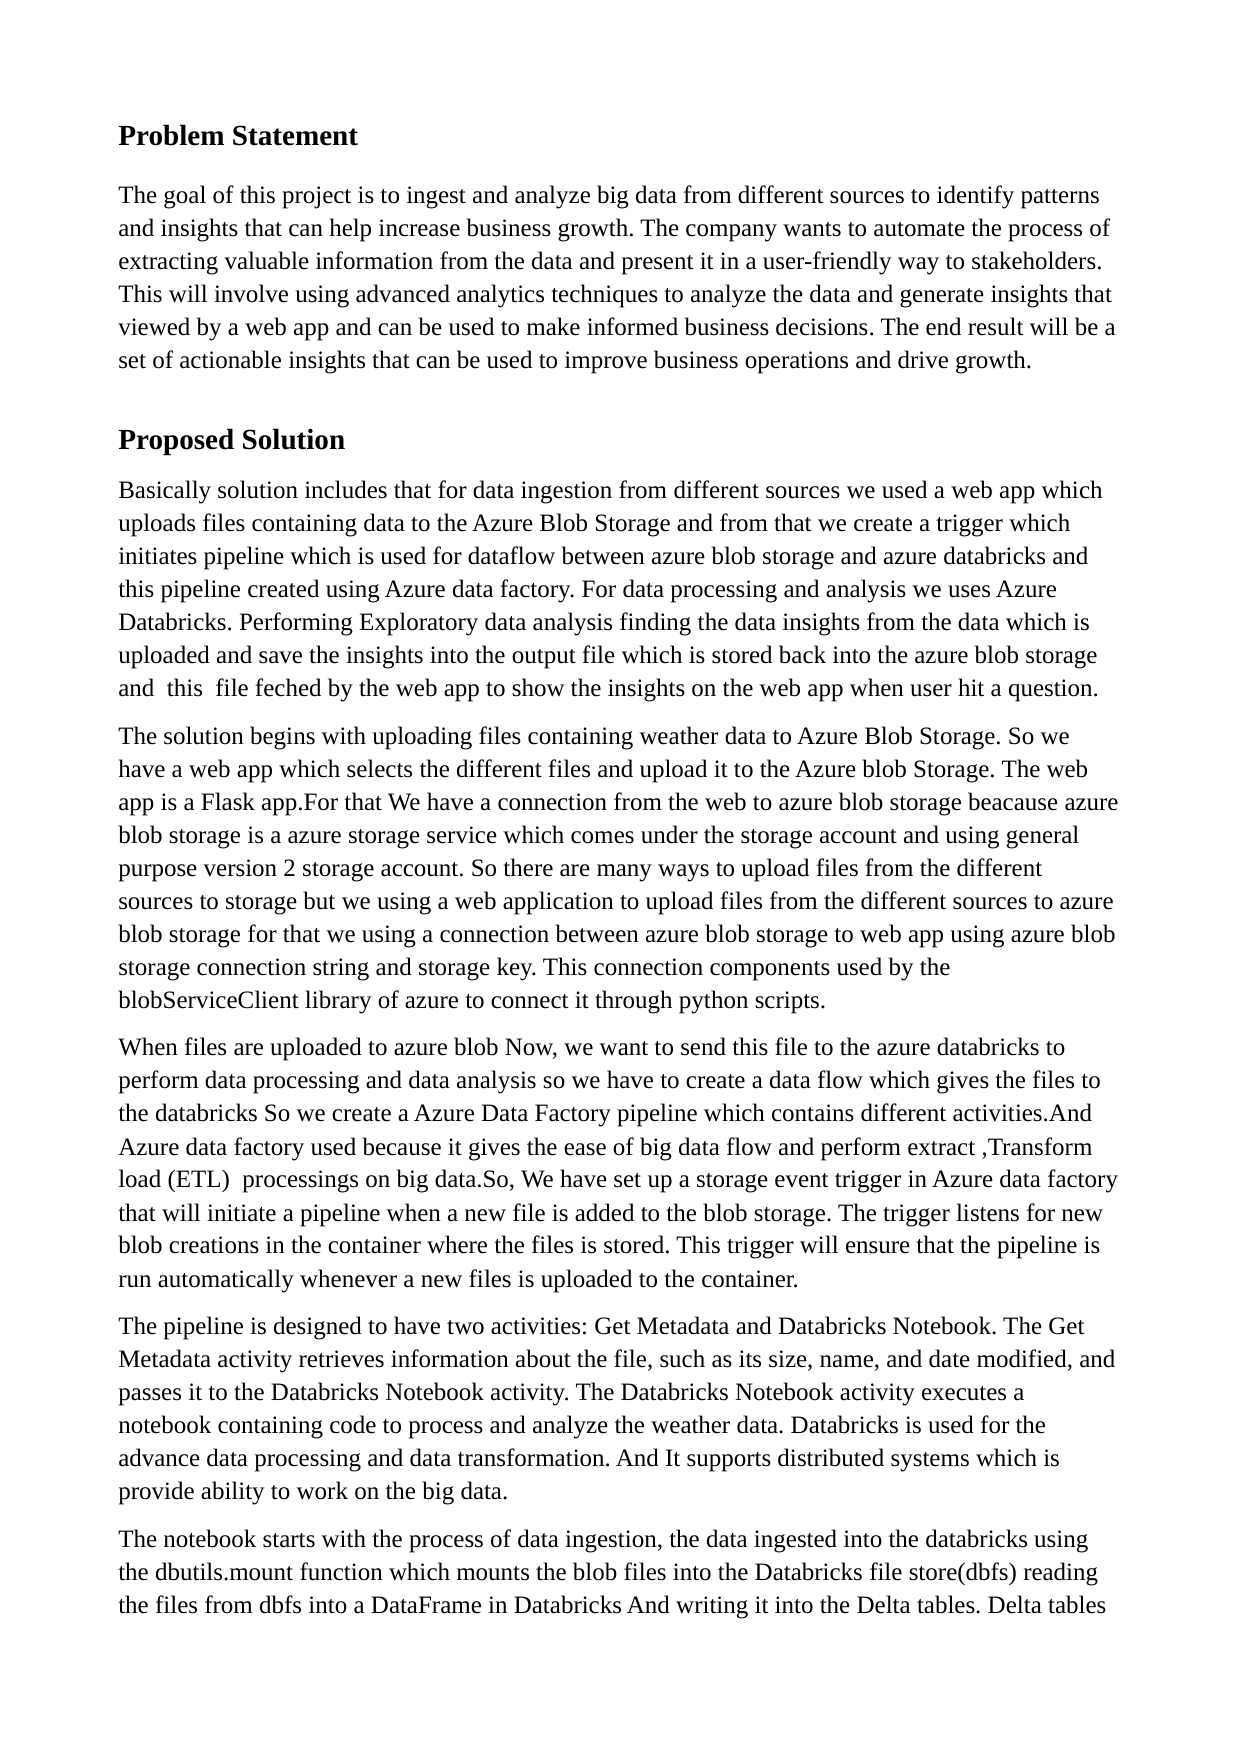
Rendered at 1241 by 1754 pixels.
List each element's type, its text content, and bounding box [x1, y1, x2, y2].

text The pipeline is designed to have two activities: Get Metadata and Databricks Notebook. The Get Metadata activity retrieves information about the file, such as its size, name, and date modified, and passes it to the Databricks Notebook activity. The Databricks Notebook activity executes a notebook containing code to process and analyze the weather data. Databricks is used for the advance data processing and data transformation. And It supports distributed systems which is provide ability to work on the big data. [118, 1311, 1122, 1505]
text The goal of this project is to ingest and analyze big data from different sources to identify patterns and insights that can help increase business growth. The company wants to automate the process of extracting valuable information from the data and present it in a user-friendly way to stakeholders. This will involve using advanced analytics techniques to analyze the data and generate insights that viewed by a web app and can be used to make informed business decisions. The end result will be a set of actionable insights that can be used to improve business operations and drive growth. [118, 180, 1122, 374]
text When files are uploaded to azure blob Now, we want to send this file to the azure databricks to perform data processing and data analysis so we have to create a data flow which gives the files to the databricks So we create a Azure Data Factory pipeline which contains different activities.And Azure data factory used because it gives the ease of big data flow and perform extract ,Transform load (ETL) processings on big data.So, We have set up a storage event trigger in Azure data factory that will initiate a pipeline when a new file is added to the blob storage. The trigger listens for new blob creations in the container where the files is stored. This trigger will ensure that the pipeline is run automatically whenever a new files is uploaded to the container. [118, 1032, 1122, 1292]
text The solution begins with uploading files containing weather data to Azure Blob Storage. So we have a web app which selects the different files and upload it to the Azure blob Storage. The web app is a Flask app.For that We have a connection from the web to azure blob storage beacause azure blob storage is a azure storage service which comes under the storage account and using general purpose version 2 storage account. So there are many ways to upload files from the different sources to storage but we using a web application to upload files from the different sources to azure blob storage for that we using a connection between azure blob storage to web app using azure blob storage connection string and storage key. This connection components used by the blobServiceClient library of azure to connect it through python scripts. [118, 721, 1122, 1014]
text Proposed Solution [118, 422, 1122, 455]
text The notebook starts with the process of data ingestion, the data ingested into the databricks using the dbutils.mount function which mounts the blob files into the Databricks file store(dbfs) reading the files from dbfs into a DataFrame in Databricks And writing it into the Delta tables. Delta tables [118, 1524, 1122, 1619]
text Problem Statement [118, 118, 1122, 152]
text Basically solution includes that for data ingestion from different sources we used a web app which uploads files containing data to the Azure Blob Storage and from that we create a trigger which initiates pipeline which is used for dataflow between azure blob storage and azure databricks and this pipeline created using Azure data factory. For data processing and analysis we uses Azure Databricks. Performing Exploratory data analysis finding the data insights from the data which is uploaded and save the insights into the output file which is stored back into the azure blob storage and this file feched by the web app to show the insights on the web app when user hit a question. [118, 475, 1122, 702]
